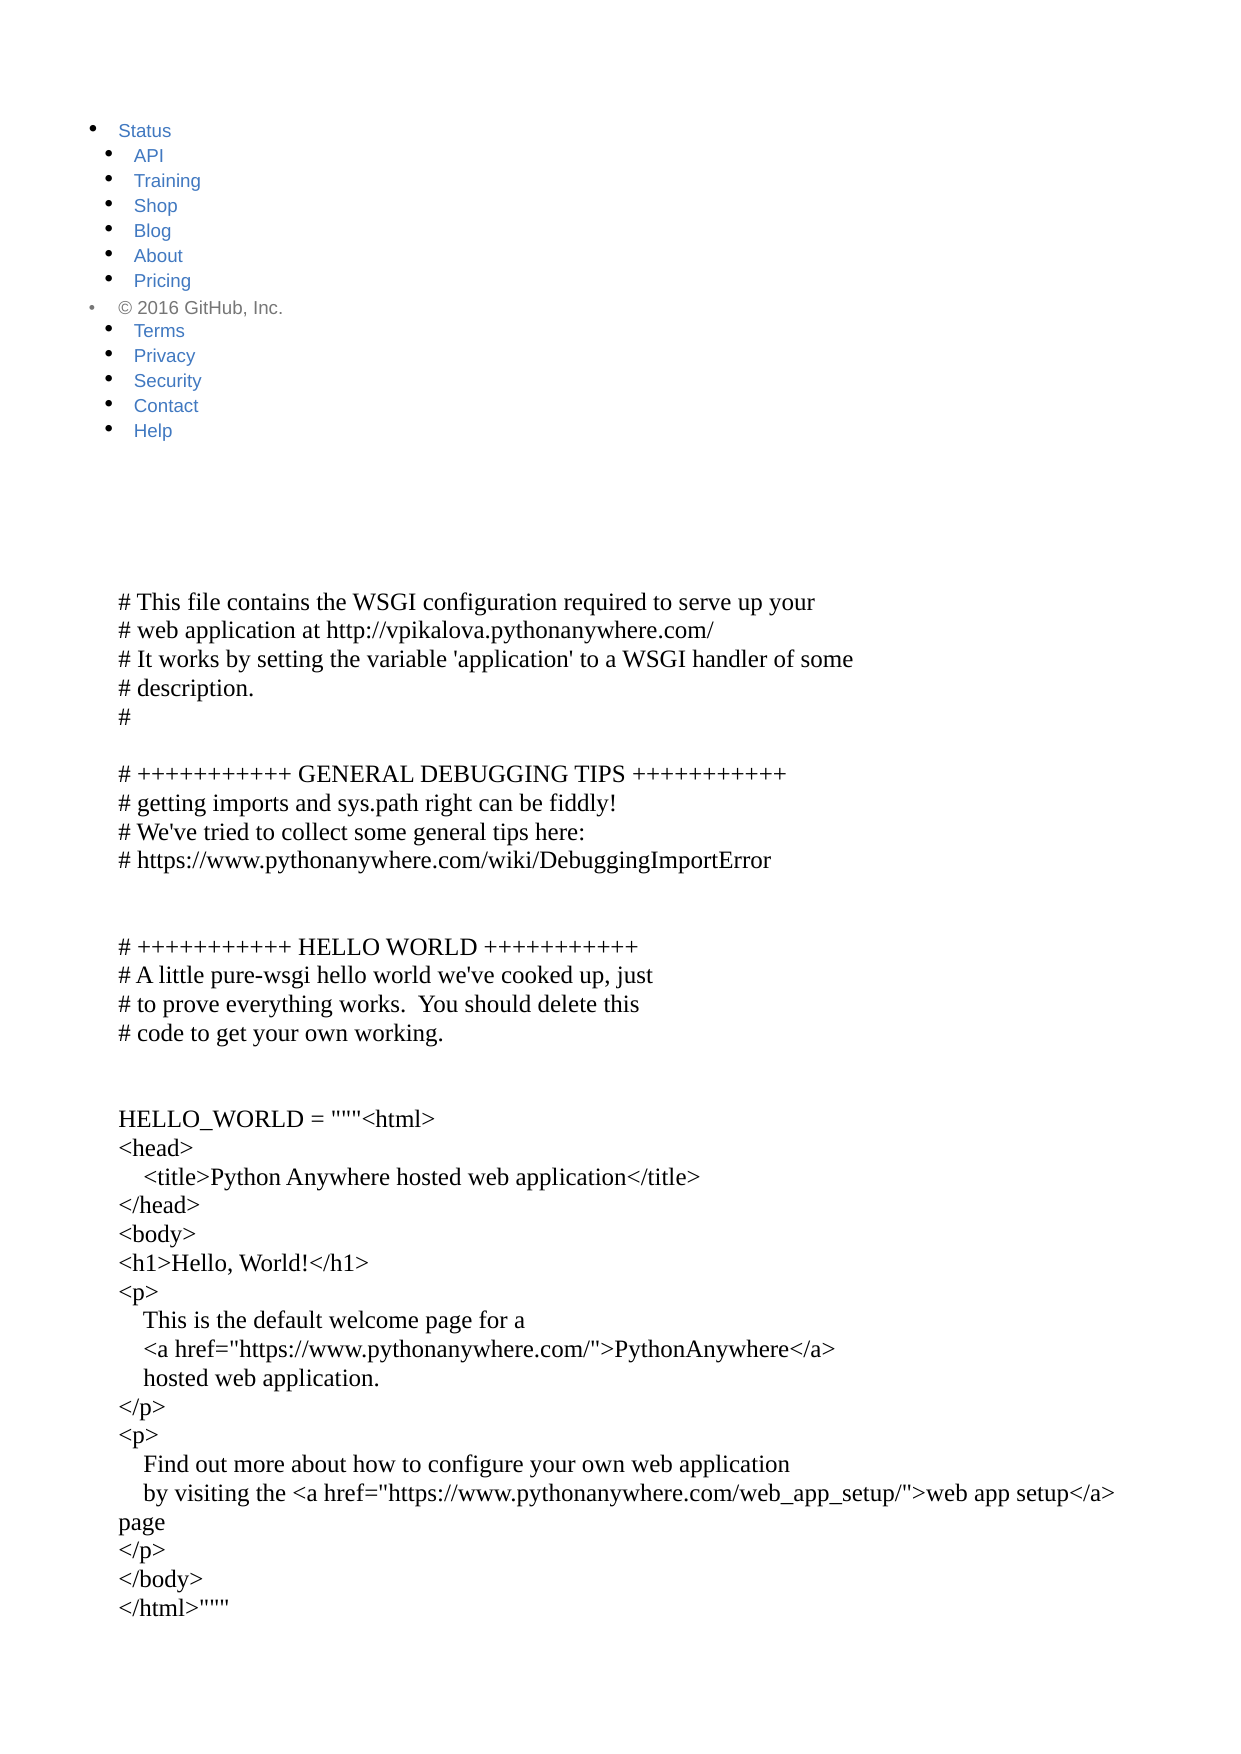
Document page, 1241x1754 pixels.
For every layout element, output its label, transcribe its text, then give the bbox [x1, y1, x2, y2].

text # https://www.pythonanywhere.com/wiki/DebuggingImportError [118, 846, 1122, 874]
text </p> [118, 1392, 1122, 1421]
text # web application at http://vpikalova.pythonanywhere.com/ [118, 616, 1122, 644]
list Help [134, 418, 1122, 443]
text </p> [118, 1536, 1122, 1564]
text </head> [118, 1191, 1122, 1219]
text # This file contains the WSGI configuration required to serve up your [118, 587, 1122, 616]
list Security [134, 368, 1122, 393]
list About [134, 243, 1122, 268]
text # description. [118, 673, 1122, 702]
text Find out more about how to configure your own web application [118, 1449, 1122, 1478]
text # +++++++++++ GENERAL DEBUGGING TIPS +++++++++++ [118, 759, 1122, 788]
text # A little pure-wsgi hello world we've cooked up, just [118, 961, 1122, 989]
text <head> [118, 1133, 1122, 1162]
text <a href="https://www.pythonanywhere.com/">PythonAnywhere</a> [118, 1334, 1122, 1363]
text </html>""" [118, 1593, 1122, 1622]
list Terms [134, 318, 1122, 343]
text </body> [118, 1564, 1122, 1593]
list Shop [134, 193, 1122, 218]
text # +++++++++++ HELLO WORLD +++++++++++ [118, 932, 1122, 961]
text # code to get your own working. [118, 1018, 1122, 1047]
text # getting imports and sys.path right can be fiddly! [118, 788, 1122, 817]
list Privacy [134, 343, 1122, 368]
text <p> [118, 1277, 1122, 1306]
text # to prove everything works. You should delete this [118, 989, 1122, 1018]
list Pricing [134, 268, 1122, 293]
text by visiting the <a href="https://www.pythonanywhere.com/web_app_setup/">web app setup</a> page [118, 1478, 1122, 1536]
list API [134, 143, 1122, 168]
list Training [134, 168, 1122, 193]
text # It works by setting the variable 'application' to a WSGI handler of some [118, 644, 1122, 673]
list © 2016 GitHub, Inc. [118, 293, 1122, 318]
text hosted web application. [118, 1363, 1122, 1392]
text <body> [118, 1219, 1122, 1248]
list Blog [134, 218, 1122, 243]
text # We've tried to collect some general tips here: [118, 817, 1122, 846]
text <title>Python Anywhere hosted web application</title> [118, 1162, 1122, 1191]
text <h1>Hello, World!</h1> [118, 1248, 1122, 1277]
text HELLO_WORLD = """<html> [118, 1104, 1122, 1133]
list Contact [134, 393, 1122, 418]
list Status [118, 118, 1122, 149]
text This is the default welcome page for a [118, 1306, 1122, 1334]
text <p> [118, 1421, 1122, 1449]
text # [118, 702, 1122, 731]
